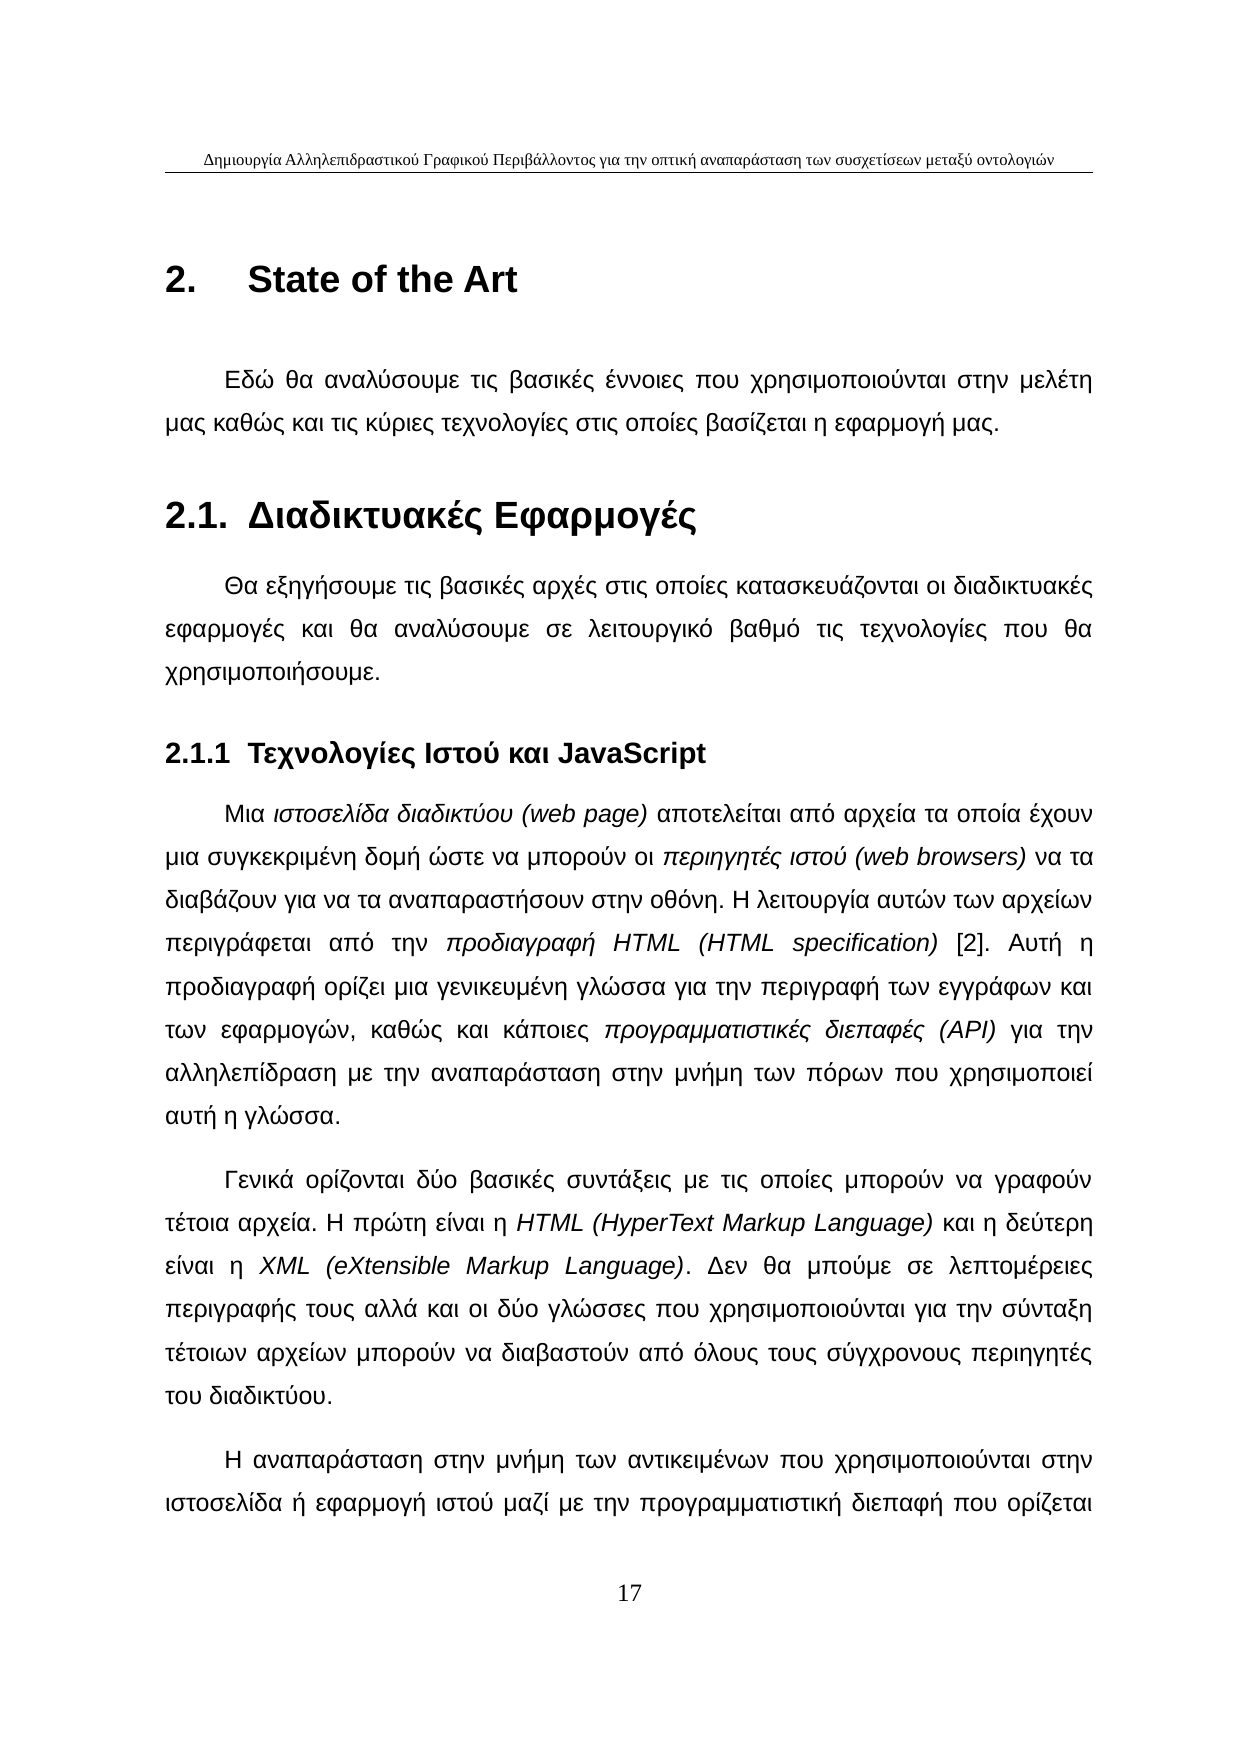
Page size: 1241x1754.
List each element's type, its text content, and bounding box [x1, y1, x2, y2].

text Εδώ θα αναλύσουμε τις βασικές έννοιες που χρησιμοποιούνται στην μελέτη μας καθώς και τις κύριες τεχνολογίες στις οποίες βασίζεται η εφαρμογή μας. [165, 364, 1093, 436]
text Μια ιστοσελίδα διαδικτύου (web page) αποτελείται από αρχεία τα οποία έχουν μια συγκεκριμένη δομή ώστε να μπορούν οι περιηγητές ιστού (web browsers) να τα διαβάζουν για να τα αναπαραστήσουν στην οθόνη. Η λειτουργία αυτών των αρχείων περιγράφεται από την προδιαγραφή HTML (HTML specification) [2]. Αυτή η προδιαγραφή ορίζει μια γενικευμένη γλώσσα για την περιγραφή των εγγράφων και των εφαρμογών, καθώς και κάποιες προγραμματιστικές διεπαφές (API) για την αλληλεπίδραση με την αναπαράσταση στην μνήμη των πόρων που χρησιμοποιεί αυτή η γλώσσα. [165, 799, 1093, 1129]
subtitle State of the Art [165, 257, 1093, 301]
text Η αναπαράσταση στην μνήμη των αντικειμένων που χρησιμοποιούνται στην ιστοσελίδα ή εφαρμογή ιστού μαζί με την προγραμματιστική διεπαφή που ορίζεται [165, 1445, 1093, 1517]
text Γενικά ορίζονται δύο βασικές συντάξεις με τις οποίες μπορούν να γραφούν τέτοια αρχεία. Η πρώτη είναι η HTML (HyperText Markup Language) και η δεύτερη είναι η XML (eXtensible Markup Language). Δεν θα μπούμε σε λεπτομέρειες περιγραφής τους αλλά και οι δύο γλώσσες που χρησιμοποιούνται για την σύνταξη τέτοιων αρχείων μπορούν να διαβαστούν από όλους τους σύγχρονους περιηγητές του διαδικτύου. [165, 1165, 1093, 1409]
subtitle Τεχνολογίες Ιστού και JavaScript [165, 736, 1093, 769]
text Θα εξηγήσουμε τις βασικές αρχές στις οποίες κατασκευάζονται οι διαδικτυακές εφαρμογές και θα αναλύσουμε σε λειτουργικό βαθμό τις τεχνολογίες που θα χρησιμοποιήσουμε. [165, 571, 1093, 686]
subtitle Διαδικτυακές Εφαρμογές [165, 493, 1093, 536]
